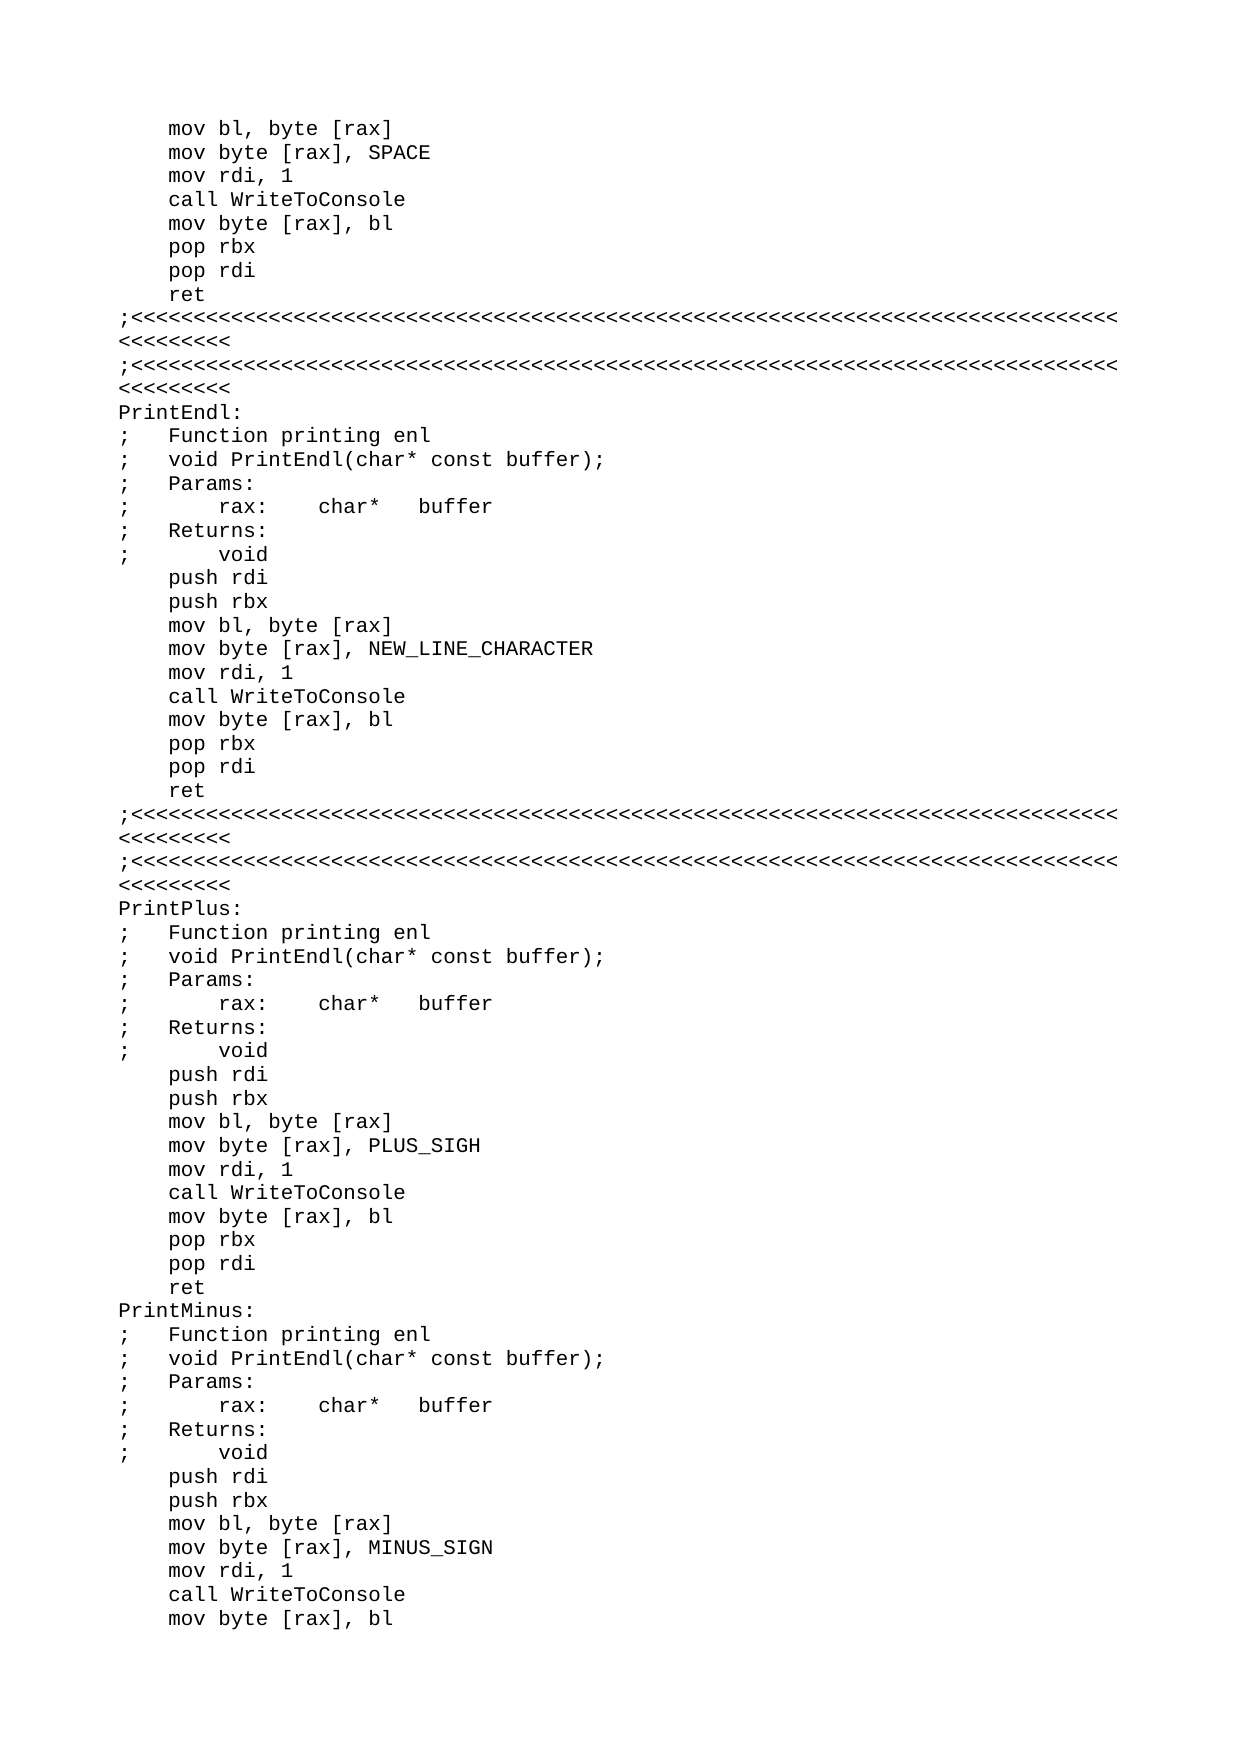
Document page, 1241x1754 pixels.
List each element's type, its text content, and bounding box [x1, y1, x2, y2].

text mov bl, byte [rax] [118, 1513, 1122, 1537]
text pop rdi [118, 1253, 1122, 1277]
text mov byte [rax], SPACE [118, 142, 1122, 165]
text ; Params: [118, 473, 1122, 496]
text push rdi [118, 1064, 1122, 1088]
text push rbx [118, 1088, 1122, 1111]
text mov byte [rax], NEW_LINE_CHARACTER [118, 638, 1122, 662]
text ret [118, 284, 1122, 307]
text mov rdi, 1 [118, 1561, 1122, 1584]
text ;<<<<<<<<<<<<<<<<<<<<<<<<<<<<<<<<<<<<<<<<<<<<<<<<<<<<<<<<<<<<<<<<<<<<<<<<<<<<<<<<<<<<<<<< [118, 851, 1122, 898]
text mov byte [rax], bl [118, 709, 1122, 733]
text PrintPlus: [118, 898, 1122, 922]
text push rbx [118, 1489, 1122, 1513]
text ret [118, 780, 1122, 804]
text pop rbx [118, 733, 1122, 757]
text ; rax: char* buffer [118, 1395, 1122, 1419]
text mov rdi, 1 [118, 165, 1122, 189]
text ;<<<<<<<<<<<<<<<<<<<<<<<<<<<<<<<<<<<<<<<<<<<<<<<<<<<<<<<<<<<<<<<<<<<<<<<<<<<<<<<<<<<<<<<< [118, 804, 1122, 851]
text mov bl, byte [rax] [118, 1111, 1122, 1135]
text ; Function printing enl [118, 1324, 1122, 1348]
text mov bl, byte [rax] [118, 615, 1122, 638]
text ; void [118, 1040, 1122, 1064]
text mov byte [rax], MINUS_SIGN [118, 1537, 1122, 1561]
text ; void [118, 544, 1122, 567]
text pop rdi [118, 757, 1122, 780]
text ;<<<<<<<<<<<<<<<<<<<<<<<<<<<<<<<<<<<<<<<<<<<<<<<<<<<<<<<<<<<<<<<<<<<<<<<<<<<<<<<<<<<<<<<< [118, 307, 1122, 354]
text push rdi [118, 1466, 1122, 1489]
text ; rax: char* buffer [118, 993, 1122, 1017]
text ; Returns: [118, 520, 1122, 544]
text PrintEndl: [118, 402, 1122, 426]
text call WriteToConsole [118, 1584, 1122, 1608]
text push rbx [118, 591, 1122, 615]
text ; void PrintEndl(char* const buffer); [118, 1348, 1122, 1371]
text pop rbx [118, 236, 1122, 260]
text ; void PrintEndl(char* const buffer); [118, 449, 1122, 473]
text push rdi [118, 567, 1122, 591]
text mov byte [rax], bl [118, 1206, 1122, 1229]
text mov byte [rax], PLUS_SIGH [118, 1135, 1122, 1158]
text ; Params: [118, 969, 1122, 993]
text pop rbx [118, 1229, 1122, 1253]
text mov rdi, 1 [118, 1158, 1122, 1182]
text pop rdi [118, 260, 1122, 284]
text ;<<<<<<<<<<<<<<<<<<<<<<<<<<<<<<<<<<<<<<<<<<<<<<<<<<<<<<<<<<<<<<<<<<<<<<<<<<<<<<<<<<<<<<<< [118, 354, 1122, 402]
text PrintMinus: [118, 1300, 1122, 1324]
text call WriteToConsole [118, 686, 1122, 709]
text mov byte [rax], bl [118, 213, 1122, 236]
text mov byte [rax], bl [118, 1608, 1122, 1631]
text ; Function printing enl [118, 426, 1122, 449]
text ret [118, 1277, 1122, 1300]
text ; void [118, 1442, 1122, 1466]
text mov bl, byte [rax] [118, 118, 1122, 142]
text ; Returns: [118, 1419, 1122, 1442]
text ; rax: char* buffer [118, 496, 1122, 520]
text ; Returns: [118, 1017, 1122, 1040]
text call WriteToConsole [118, 1182, 1122, 1206]
text ; Function printing enl [118, 922, 1122, 946]
text mov rdi, 1 [118, 662, 1122, 686]
text ; void PrintEndl(char* const buffer); [118, 946, 1122, 969]
text ; Params: [118, 1371, 1122, 1395]
text call WriteToConsole [118, 189, 1122, 213]
